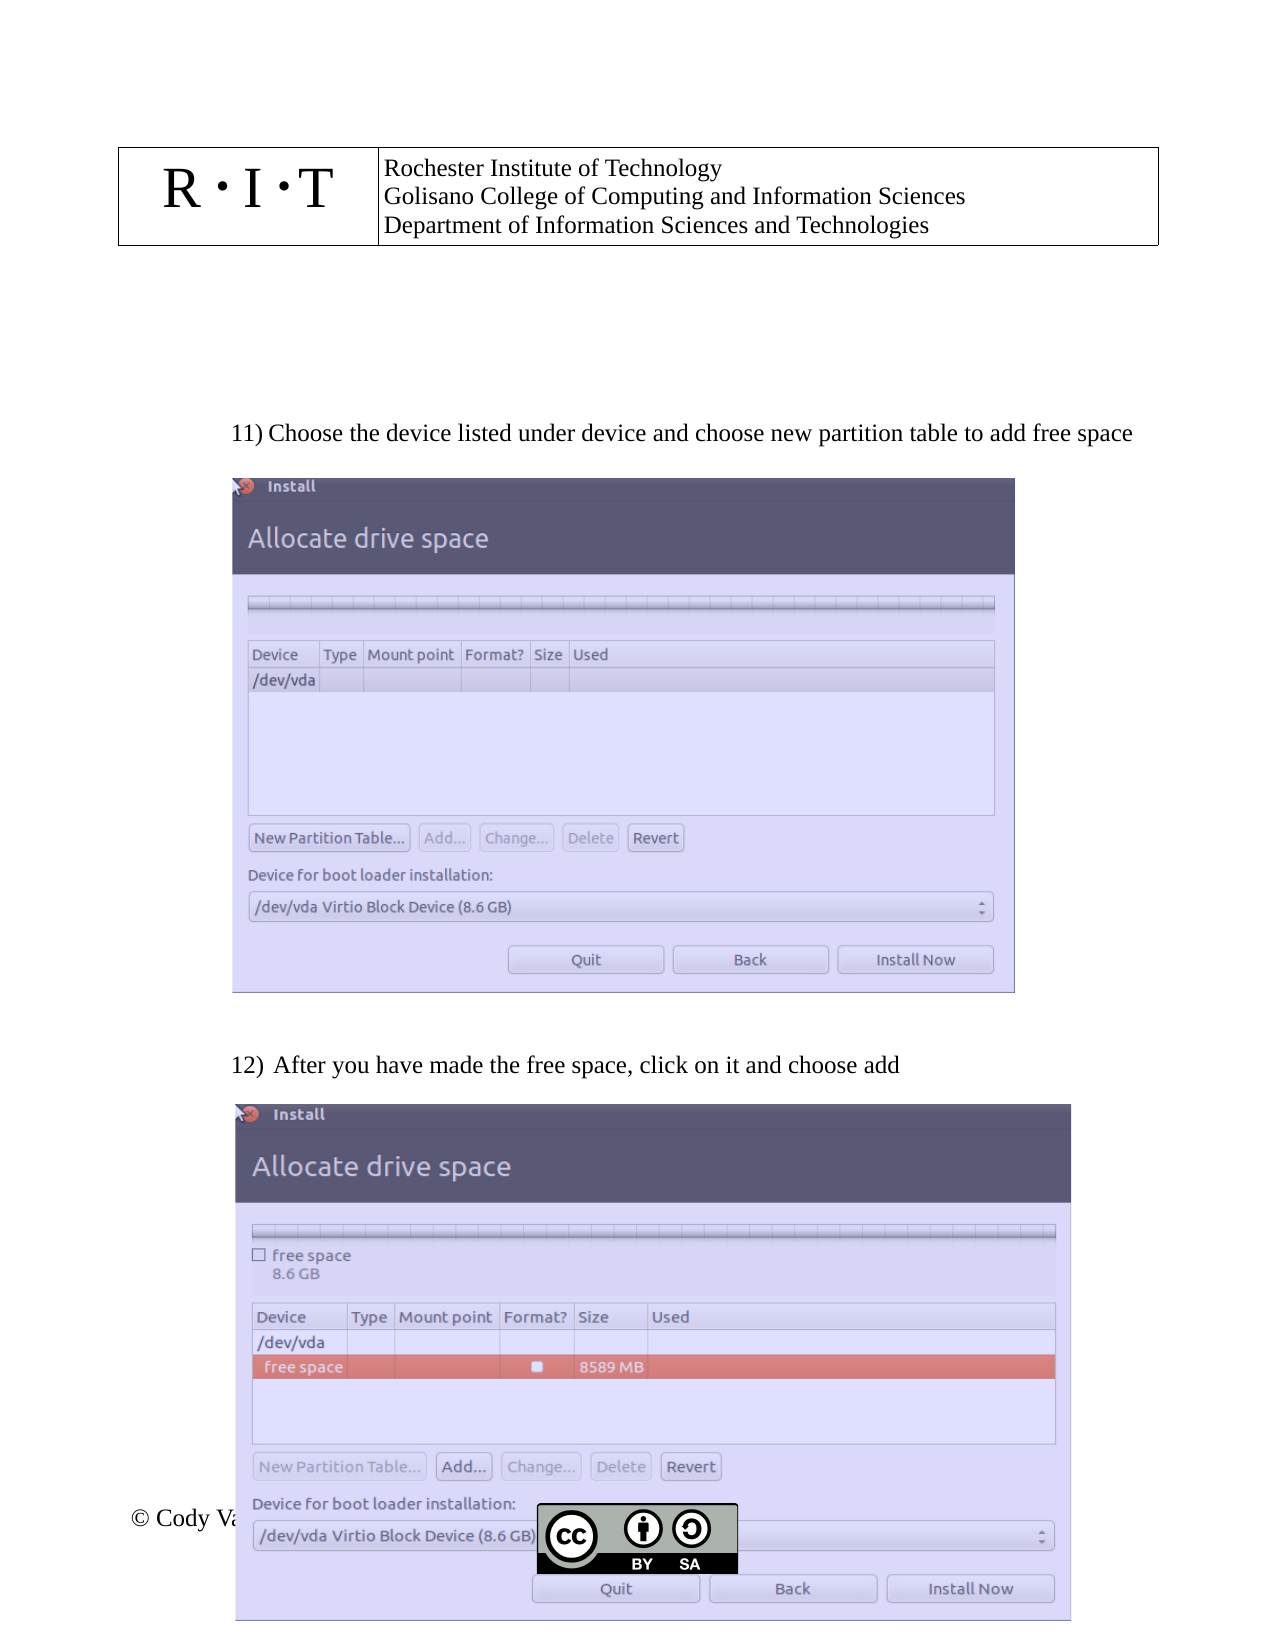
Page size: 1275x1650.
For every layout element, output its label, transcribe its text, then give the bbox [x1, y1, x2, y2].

list Choose the device listed under device and choose new partition table to add free space [231, 418, 1157, 1050]
picture [232, 478, 1015, 993]
list After you have made the free space, click on it and choose add [231, 1050, 1157, 1078]
picture [235, 1104, 1072, 1621]
